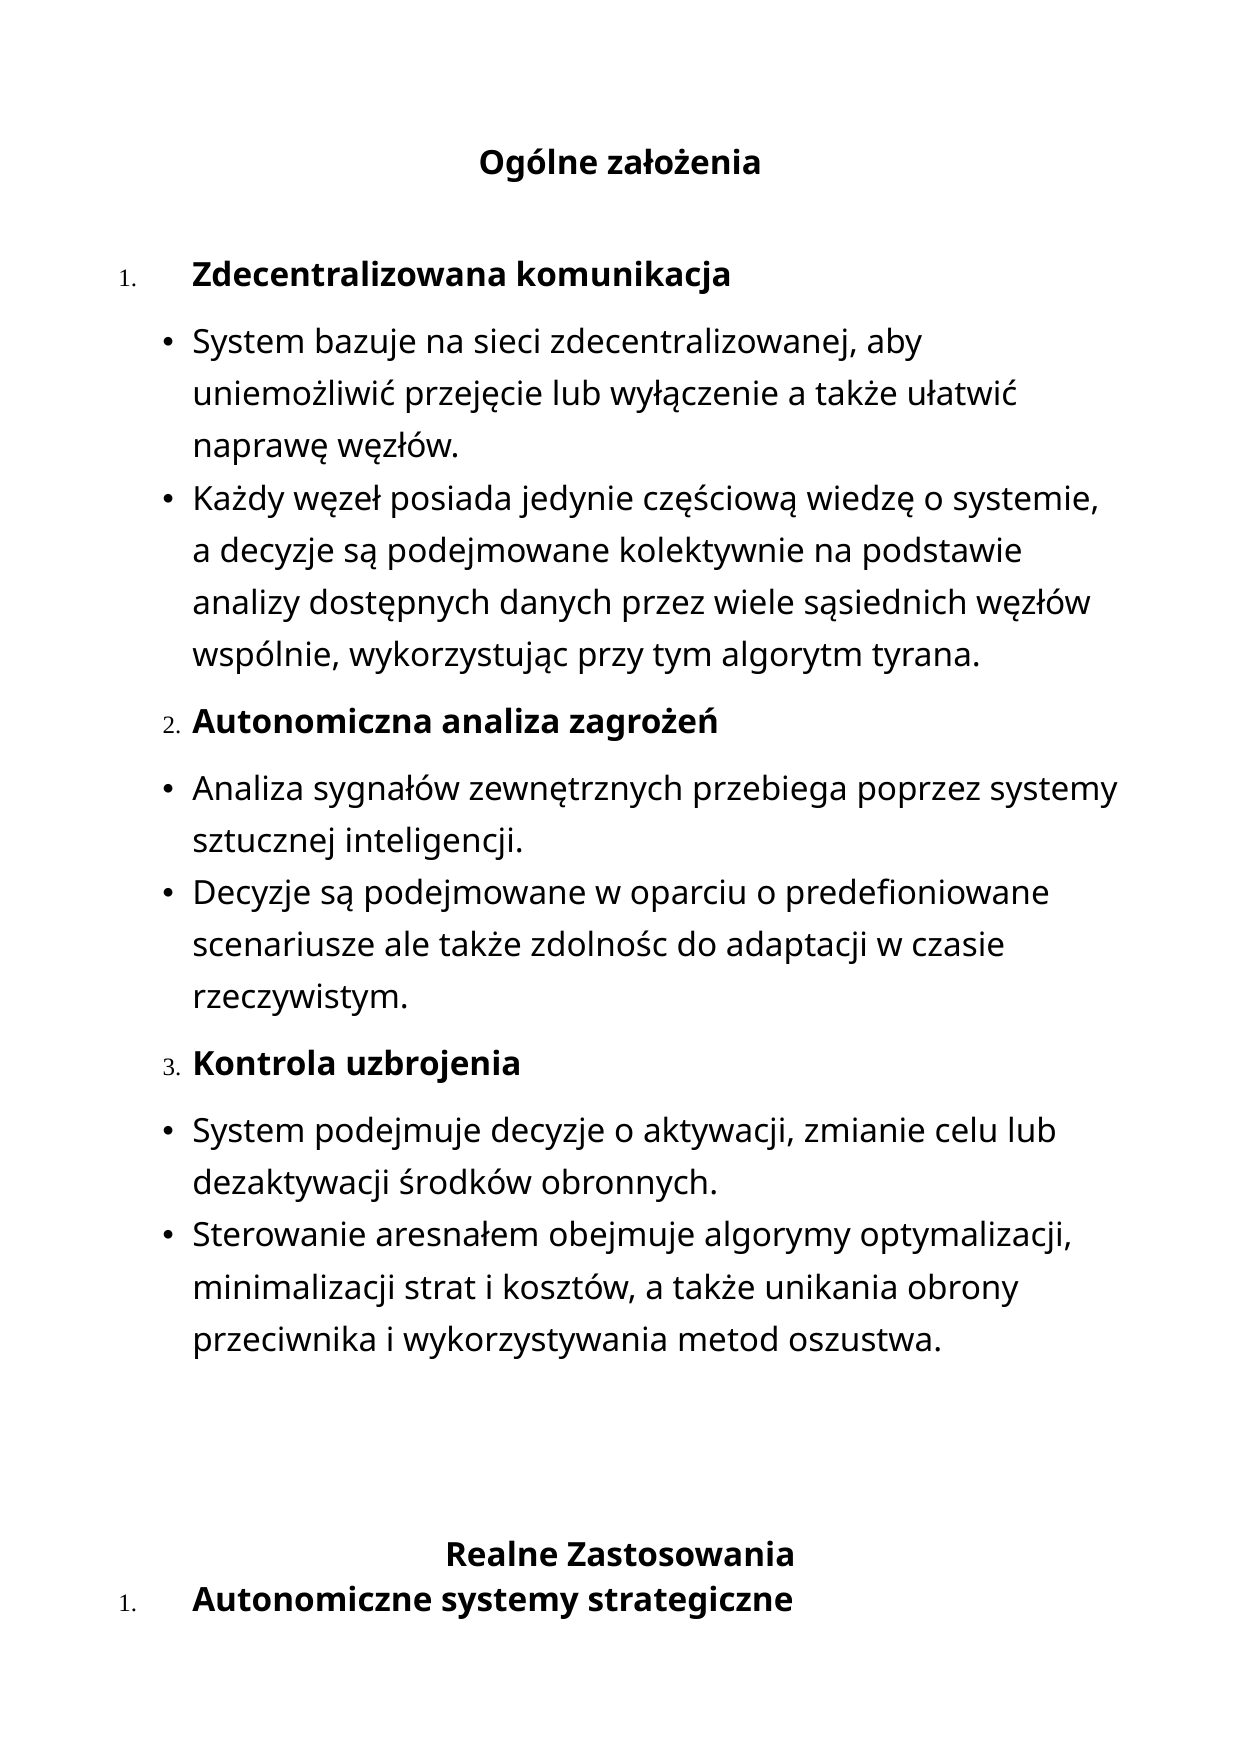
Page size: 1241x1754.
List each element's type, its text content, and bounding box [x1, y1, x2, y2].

list Autonomiczne systemy strategiczne [118, 1576, 1122, 1621]
list System bazuje na sieci zdecentralizowanej, aby uniemożliwić przejęcie lub wyłączenie a także ułatwić naprawę węzłów. [162, 318, 1122, 468]
list Każdy węzeł posiada jedynie częściową wiedzę o systemie, a decyzje są podejmowane kolektywnie na podstawie analizy dostępnych danych przez wiele sąsiednich węzłów wspólnie, wykorzystując przy tym algorytm tyrana. [162, 474, 1122, 676]
list Zdecentralizowana komunikacja [118, 251, 1122, 297]
list System podejmuje decyzje o aktywacji, zmianie celu lub dezaktywacji środków obronnych. [162, 1107, 1122, 1204]
list Analiza sygnałów zewnętrznych przebiega poprzez systemy sztucznej inteligencji. [162, 764, 1122, 862]
list Kontrola uzbrojenia [162, 1040, 1122, 1086]
list Autonomiczna analiza zagrożeń [162, 698, 1122, 743]
list Sterowanie aresnałem obejmuje algorymy optymalizacji, minimalizacji strat i kosztów, a także unikania obrony przeciwnika i wykorzystywania metod oszustwa. [162, 1211, 1122, 1361]
subtitle Realne Zastosowania [118, 1531, 1122, 1576]
list Decyzje są podejmowane w oparciu o predefioniowane scenariusze ale także zdolnośc do adaptacji w czasie rzeczywistym. [162, 869, 1122, 1019]
subtitle Ogólne założenia [118, 139, 1122, 184]
